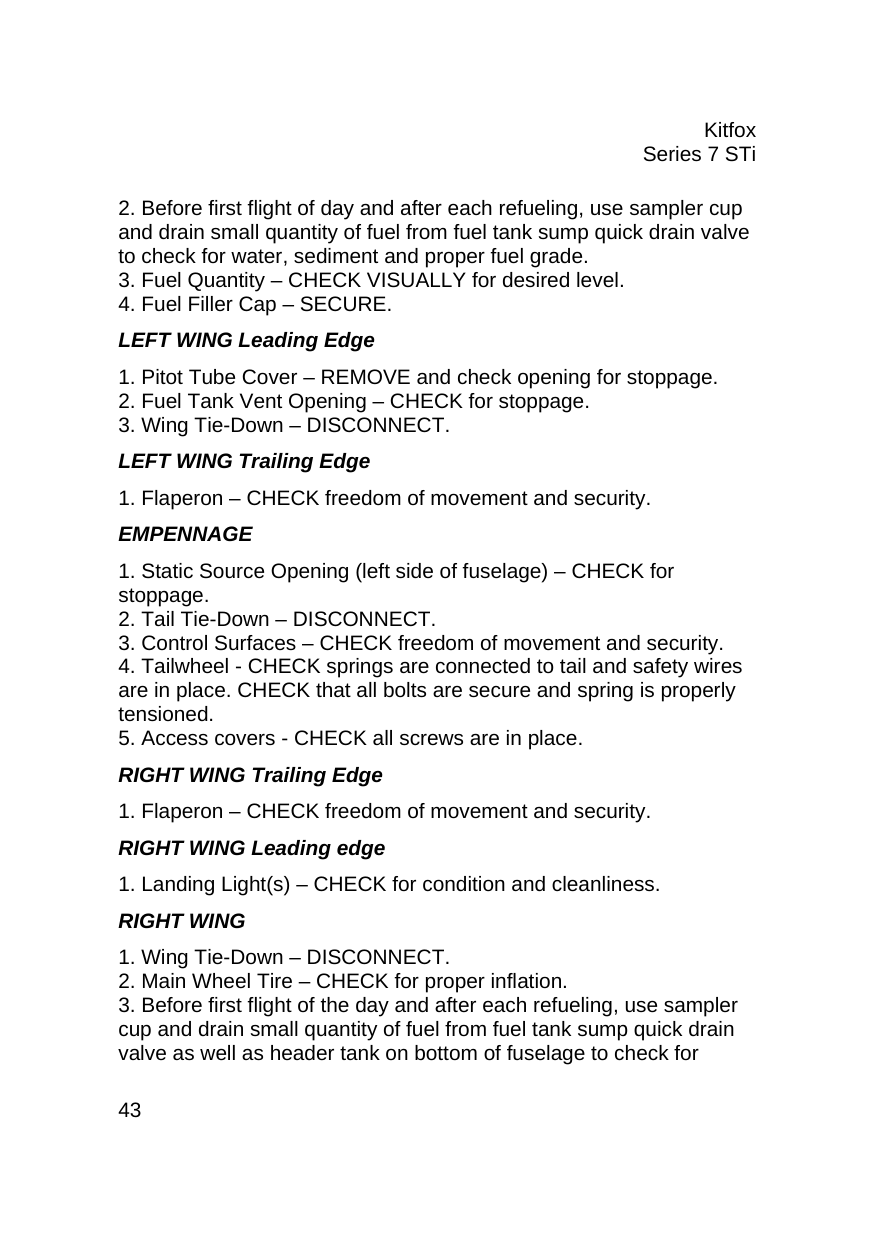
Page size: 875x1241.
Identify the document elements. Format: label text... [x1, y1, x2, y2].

text 3. Control Surfaces – CHECK freedom of movement and security. [118, 630, 756, 654]
text 1. Flaperon – CHECK freedom of movement and security. [118, 799, 756, 823]
text 2. Fuel Tank Vent Opening – CHECK for stoppage. [118, 389, 756, 413]
text 4. Tailwheel - CHECK springs are connected to tail and safety wires are in place. CHECK that all bolts are secure and spring is properly tensioned. [118, 654, 756, 726]
subtitle LEFT WING Trailing Edge [118, 449, 756, 473]
text 1. Static Source Opening (left side of fuselage) – CHECK for stoppage. [118, 558, 756, 606]
subtitle RIGHT WING Leading edge [118, 836, 756, 859]
text 2. Tail Tie-Down – DISCONNECT. [118, 606, 756, 630]
subtitle LEFT WING Leading Edge [118, 328, 756, 352]
text 1. Wing Tie-Down – DISCONNECT. [118, 945, 756, 969]
text 3. Before first flight of the day and after each refueling, use sampler cup and drain small quantity of fuel from fuel tank sump quick drain valve as well as header tank on bottom of fuselage to check for [118, 993, 756, 1065]
text 2. Main Wheel Tire – CHECK for proper inflation. [118, 969, 756, 993]
text 5. Access covers - CHECK all screws are in place. [118, 726, 756, 750]
text 3. Fuel Quantity – CHECK VISUALLY for desired level. [118, 268, 756, 292]
subtitle EMPENNAGE [118, 522, 756, 546]
text 3. Wing Tie-Down – DISCONNECT. [118, 413, 756, 437]
text 1. Pitot Tube Cover – REMOVE and check opening for stoppage. [118, 365, 756, 389]
subtitle RIGHT WING [118, 908, 756, 932]
subtitle RIGHT WING Trailing Edge [118, 763, 756, 787]
text 1. Flaperon – CHECK freedom of movement and security. [118, 486, 756, 509]
text 4. Fuel Filler Cap – SECURE. [118, 292, 756, 316]
text 2. Before first flight of day and after each refueling, use sampler cup and drain small quantity of fuel from fuel tank sump quick drain valve to check for water, sediment and proper fuel grade. [118, 196, 756, 268]
text 1. Landing Light(s) – CHECK for condition and cleanliness. [118, 872, 756, 896]
